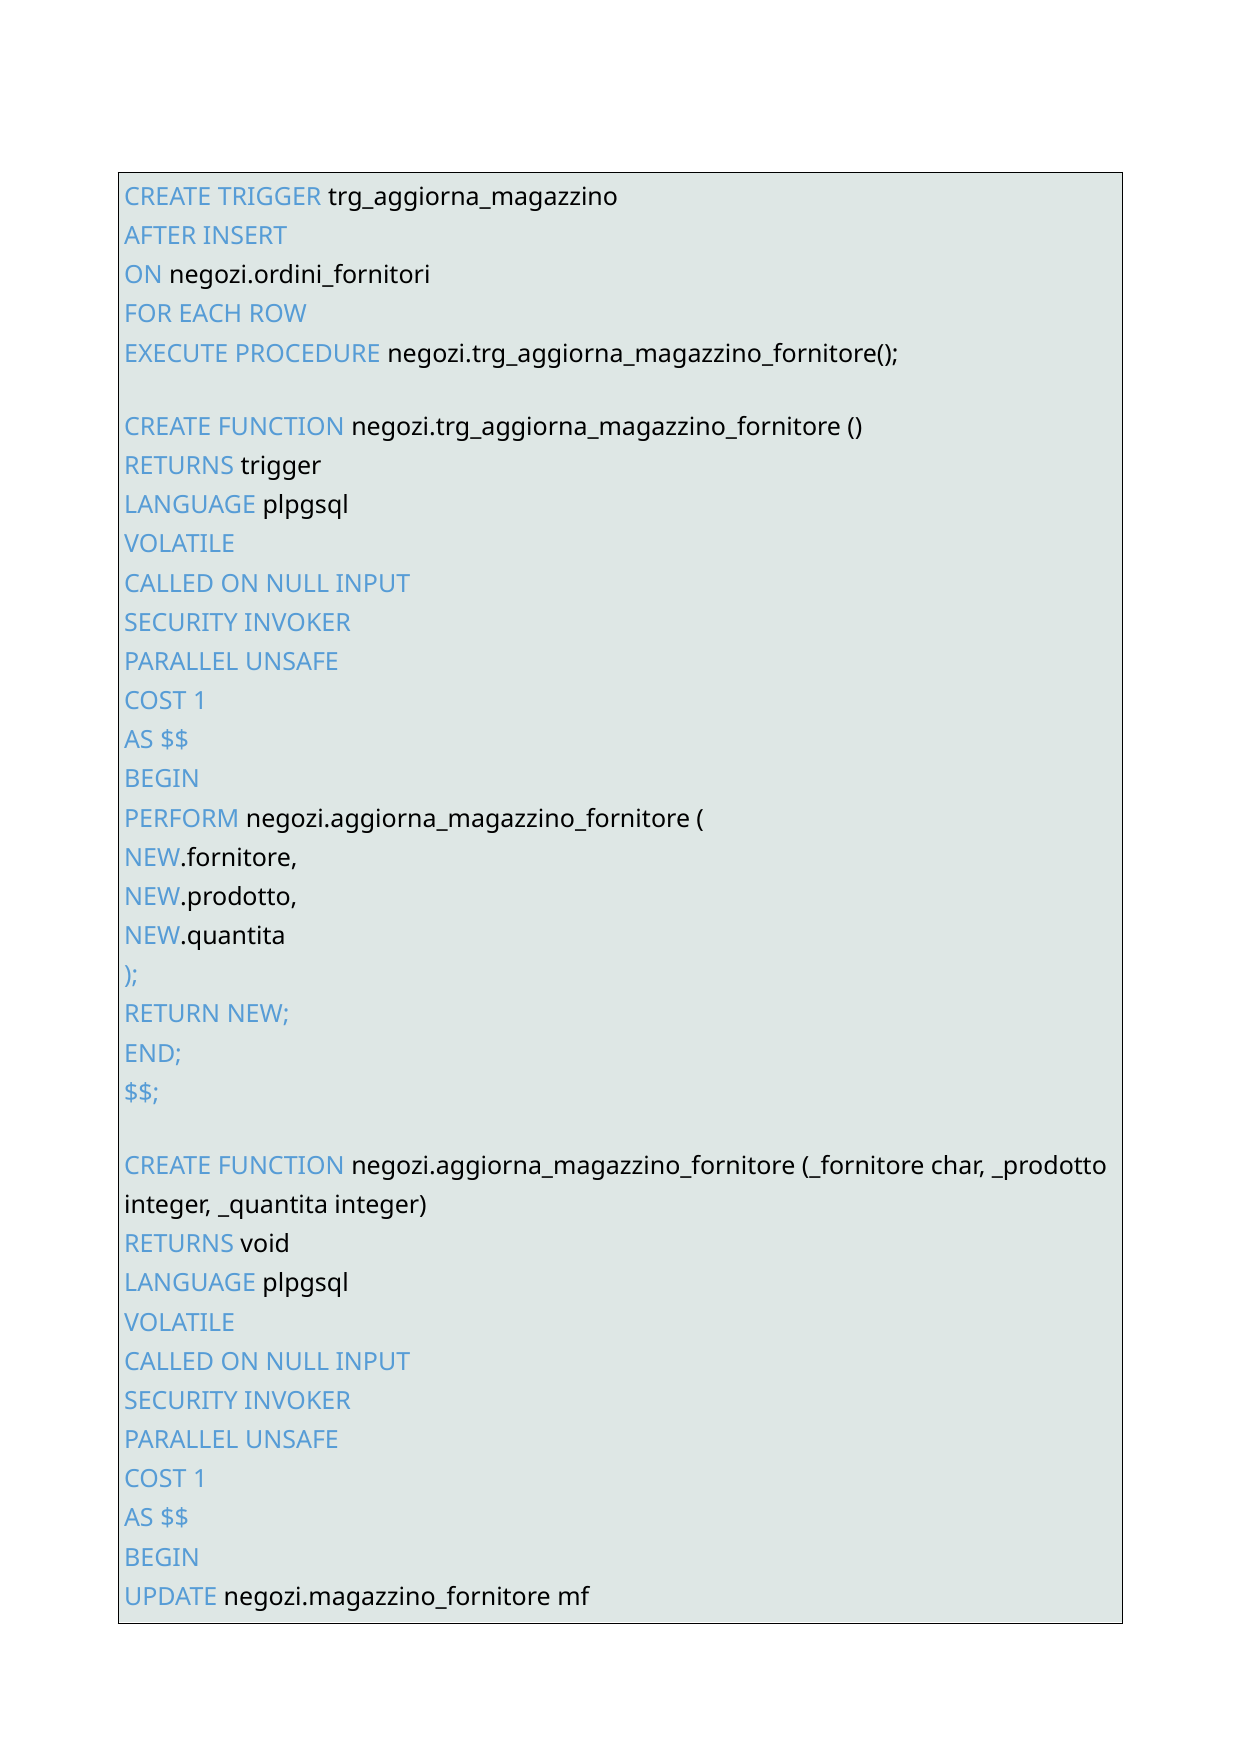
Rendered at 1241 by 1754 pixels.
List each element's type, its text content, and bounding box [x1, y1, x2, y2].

table_header CREATE TRIGGER trg_aggiorna_magazzino AFTER INSERT ON negozi.ordini_fornitori FOR EACH ROW EXECUTE PROCEDURE negozi.trg_aggiorna_magazzino_fornitore(); CREATE FUNCTION negozi.trg_aggiorna_magazzino_fornitore () RETURNS trigger LANGUAGE plpgsql VOLATILE CALLED ON NULL INPUT SECURITY INVOKER PARALLEL UNSAFE COST 1 AS $$ BEGIN PERFORM negozi.aggiorna_magazzino_fornitore ( NEW.fornitore, NEW.prodotto, NEW.quantita ); RETURN NEW; END; $$; CREATE FUNCTION negozi.aggiorna_magazzino_fornitore (_fornitore char, _prodotto integer, _quantita integer) RETURNS void LANGUAGE plpgsql VOLATILE CALLED ON NULL INPUT SECURITY INVOKER PARALLEL UNSAFE COST 1 AS $$ BEGIN UPDATE negozi.magazzino_fornitore mf [119, 173, 1122, 1622]
